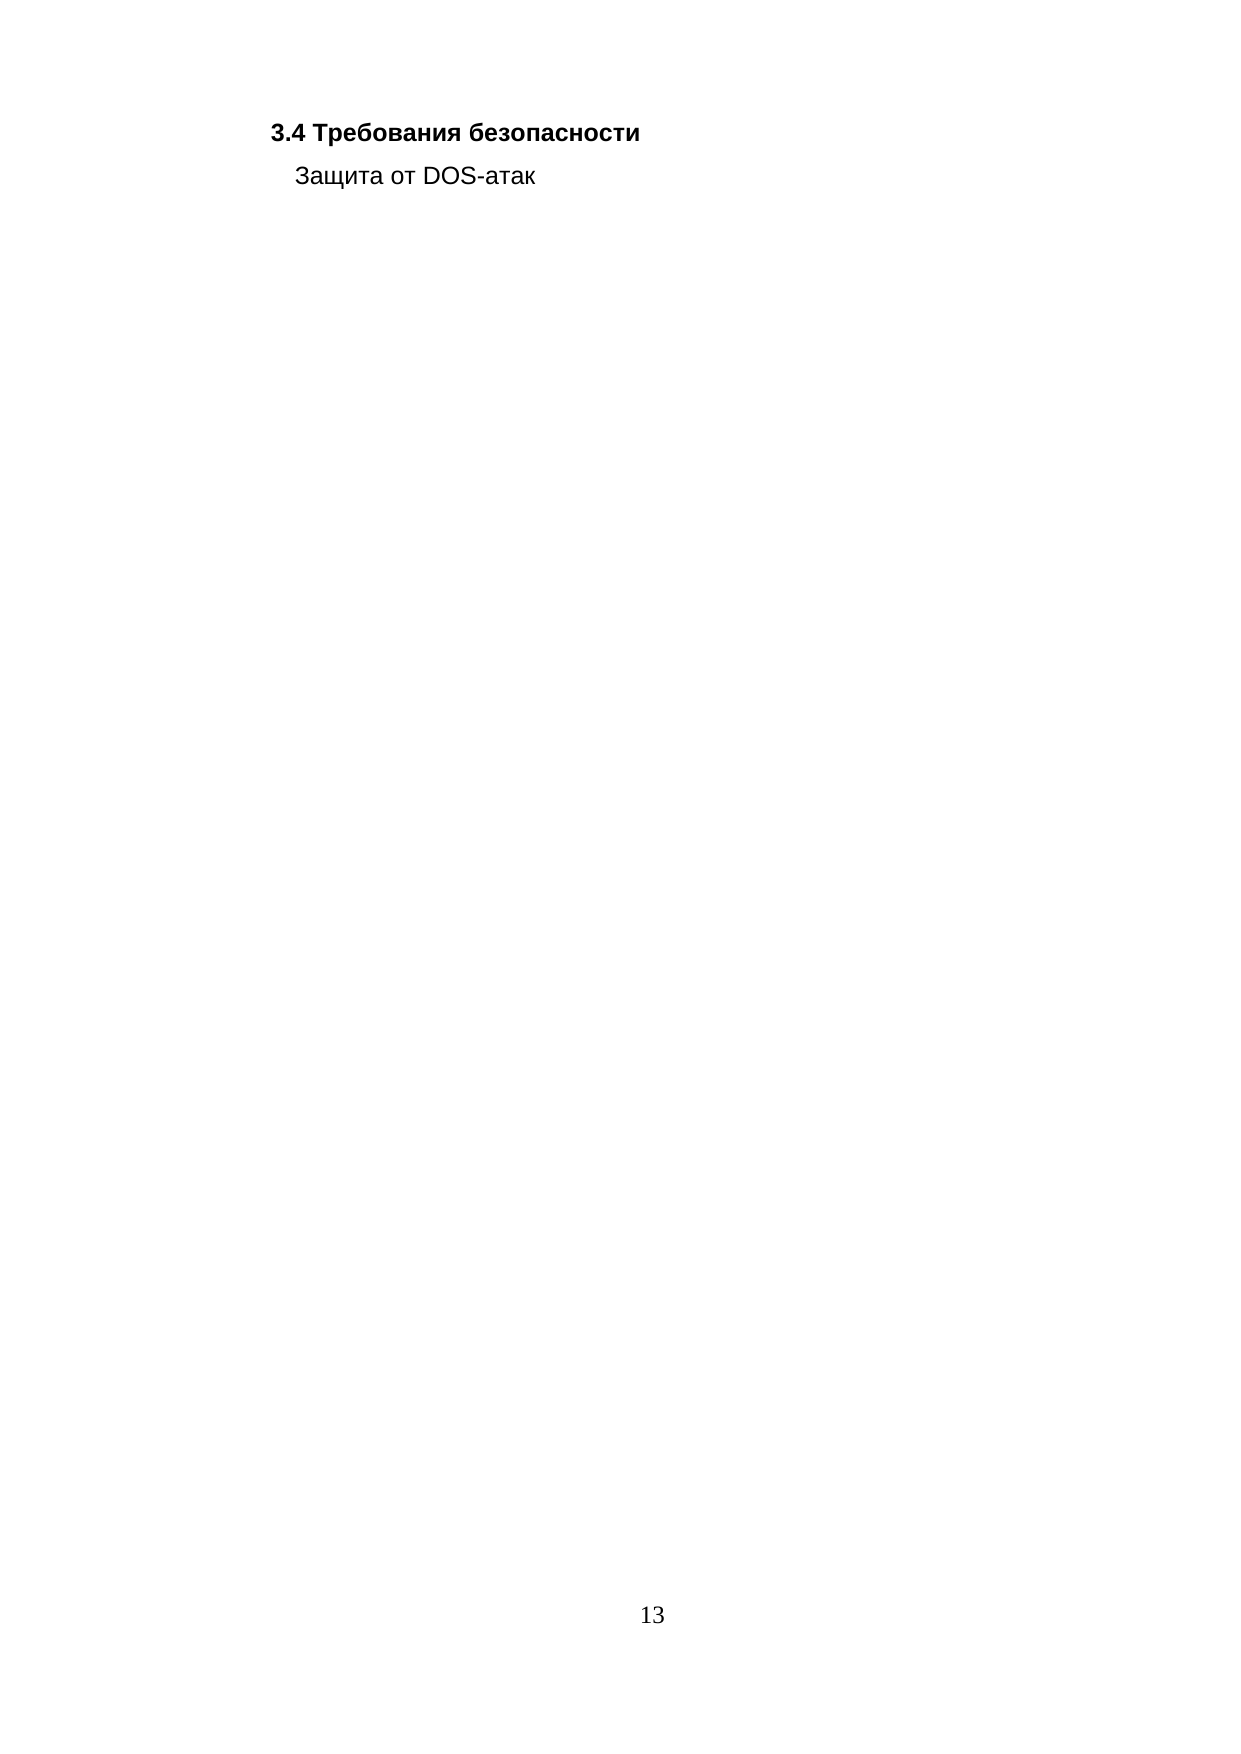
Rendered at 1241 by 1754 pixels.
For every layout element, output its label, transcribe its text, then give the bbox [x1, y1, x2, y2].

list Защита от DOS-атак [257, 161, 1122, 190]
subtitle Требования безопасности [182, 118, 1122, 147]
